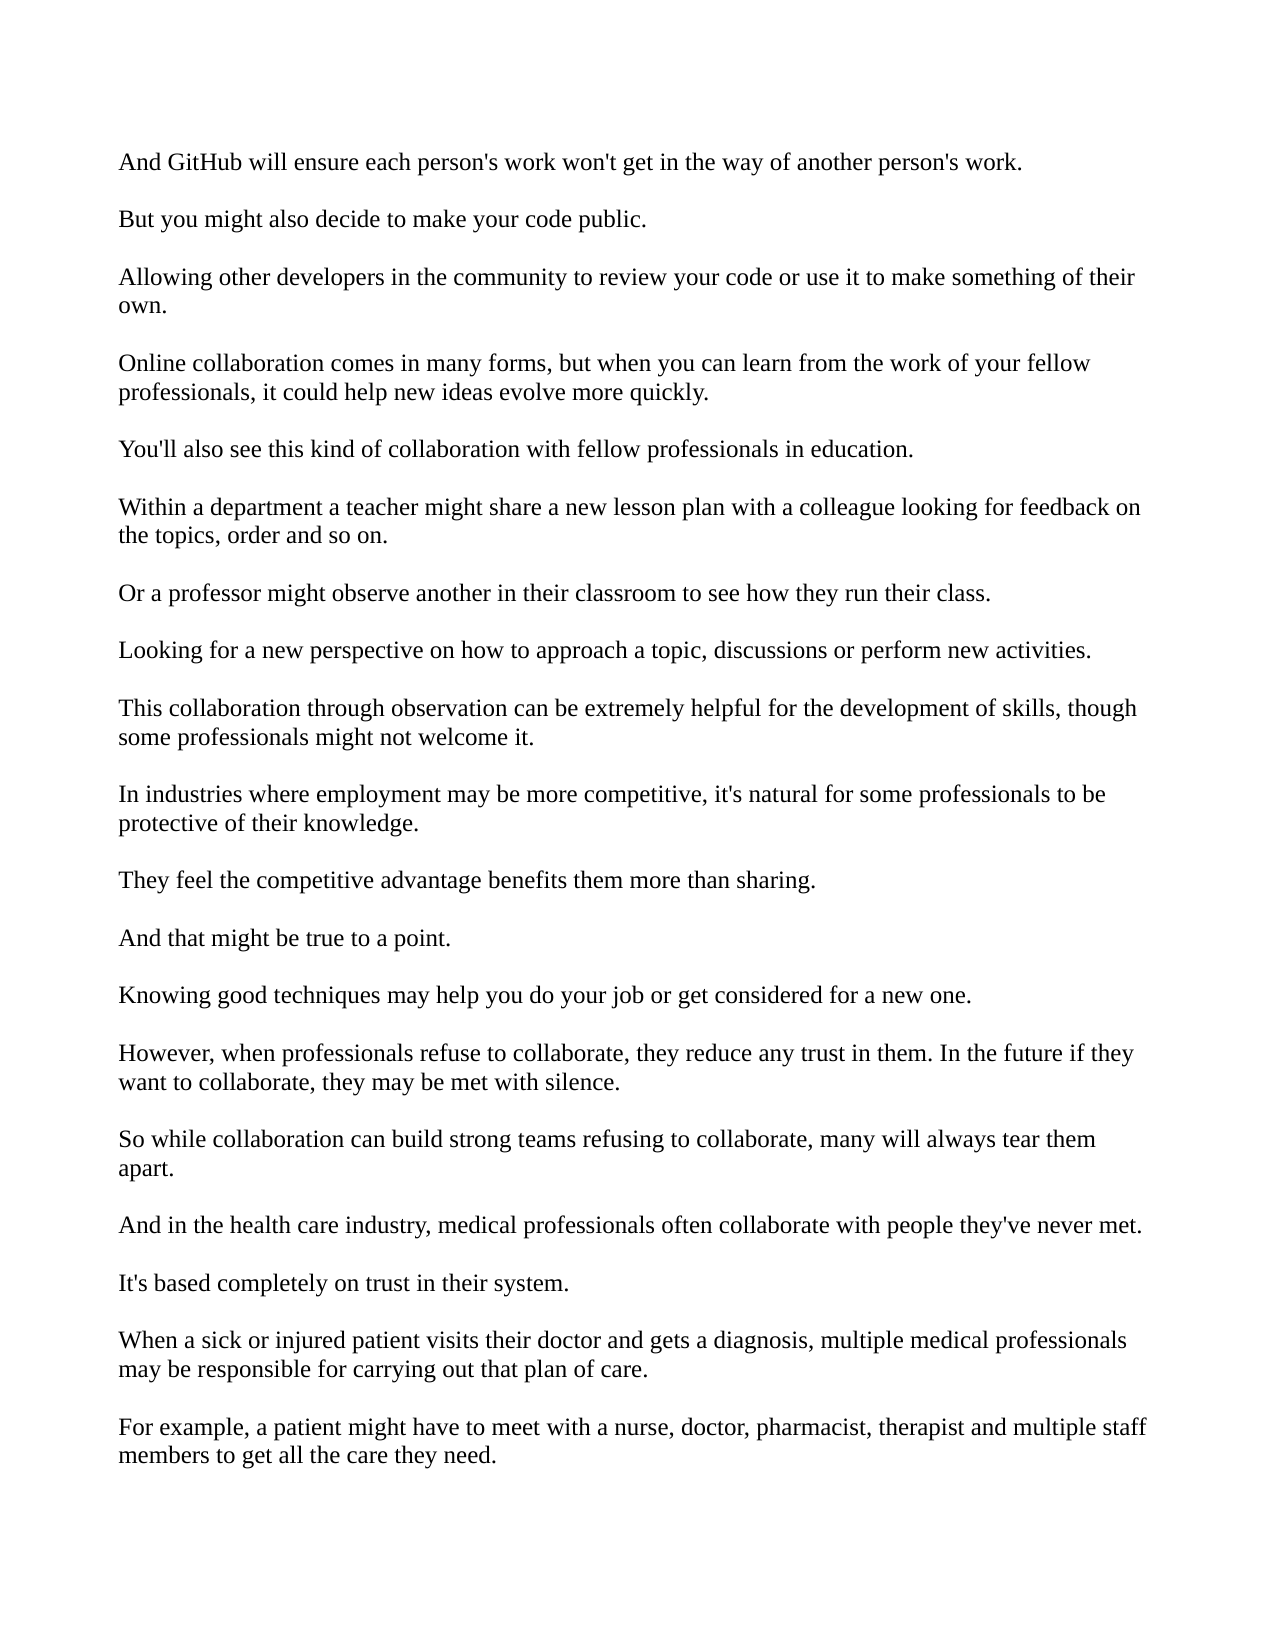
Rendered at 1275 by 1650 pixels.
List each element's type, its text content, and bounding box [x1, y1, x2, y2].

text They feel the competitive advantage benefits them more than sharing. [118, 866, 1157, 894]
text Or a professor might observe another in their classroom to see how they run their class. [118, 578, 1157, 607]
text For example, a patient might have to meet with a nurse, doctor, pharmacist, therapist and multiple staff members to get all the care they need. [118, 1412, 1157, 1469]
text You'll also see this kind of collaboration with fellow professionals in education. [118, 434, 1157, 463]
text Knowing good techniques may help you do your job or get considered for a new one. [118, 981, 1157, 1009]
text Within a department a teacher might share a new lesson plan with a colleague looking for feedback on the topics, order and so on. [118, 492, 1157, 549]
text And in the health care industry, medical professionals often collaborate with people they've never met. [118, 1211, 1157, 1239]
text Allowing other developers in the community to review your code or use it to make something of their own. [118, 262, 1157, 319]
text This collaboration through observation can be extremely helpful for the development of skills, though some professionals might not welcome it. [118, 693, 1157, 751]
text So while collaboration can build strong teams refusing to collaborate, many will always tear them apart. [118, 1124, 1157, 1182]
text And that might be true to a point. [118, 923, 1157, 952]
text Looking for a new perspective on how to approach a topic, discussions or perform new activities. [118, 636, 1157, 664]
text But you might also decide to make your code public. [118, 204, 1157, 233]
text Online collaboration comes in many forms, but when you can learn from the work of your fellow professionals, it could help new ideas evolve more quickly. [118, 348, 1157, 406]
text It's based completely on trust in their system. [118, 1268, 1157, 1297]
text And GitHub will ensure each person's work won't get in the way of another person's work. [118, 147, 1157, 176]
text When a sick or injured patient visits their doctor and gets a diagnosis, multiple medical professionals may be responsible for carrying out that plan of care. [118, 1326, 1157, 1383]
text However, when professionals refuse to collaborate, they reduce any trust in them. In the future if they want to collaborate, they may be met with silence. [118, 1038, 1157, 1096]
text In industries where employment may be more competitive, it's natural for some professionals to be protective of their knowledge. [118, 779, 1157, 837]
